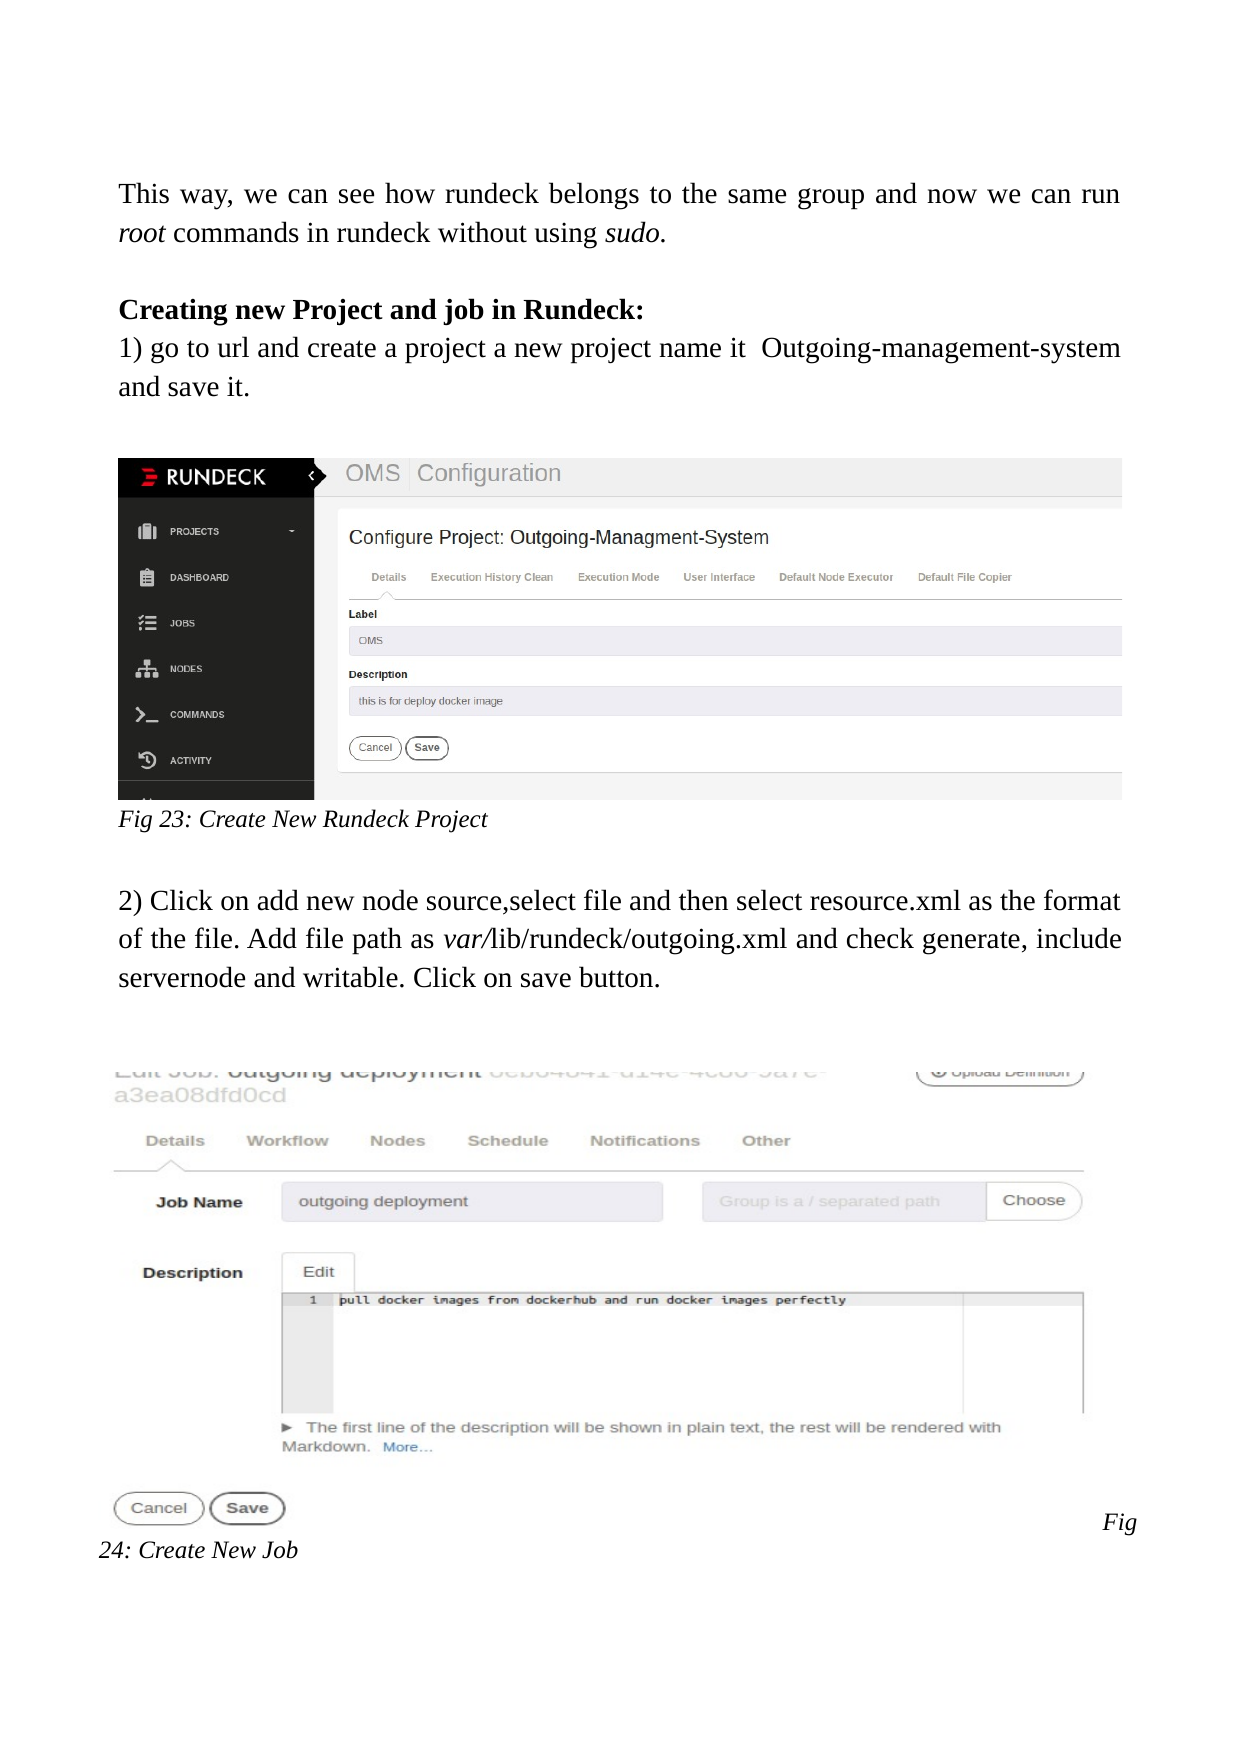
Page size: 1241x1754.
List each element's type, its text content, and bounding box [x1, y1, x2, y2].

text Fig 24: Create New Job [98, 1072, 1146, 1564]
picture [118, 458, 1123, 800]
text 1) go to url and create a project a new project name it Outgoing-management-system and save it. [118, 331, 1122, 403]
picture [98, 1072, 1103, 1531]
text This way, we can see how rundeck belongs to the same group and now we can run root commands in rundeck without using sudo. [118, 176, 1122, 248]
text 2) Click on add new node source,select file and then select resource.xml as the format of the file. Add file path as var/lib/rundeck/outgoing.xml and check generate, include servernode and writable. Click on save button. [118, 883, 1122, 994]
text Fig 23: Create New Rundeck Project [118, 800, 1122, 833]
text Creating new Project and job in Rundeck: [118, 292, 1122, 326]
